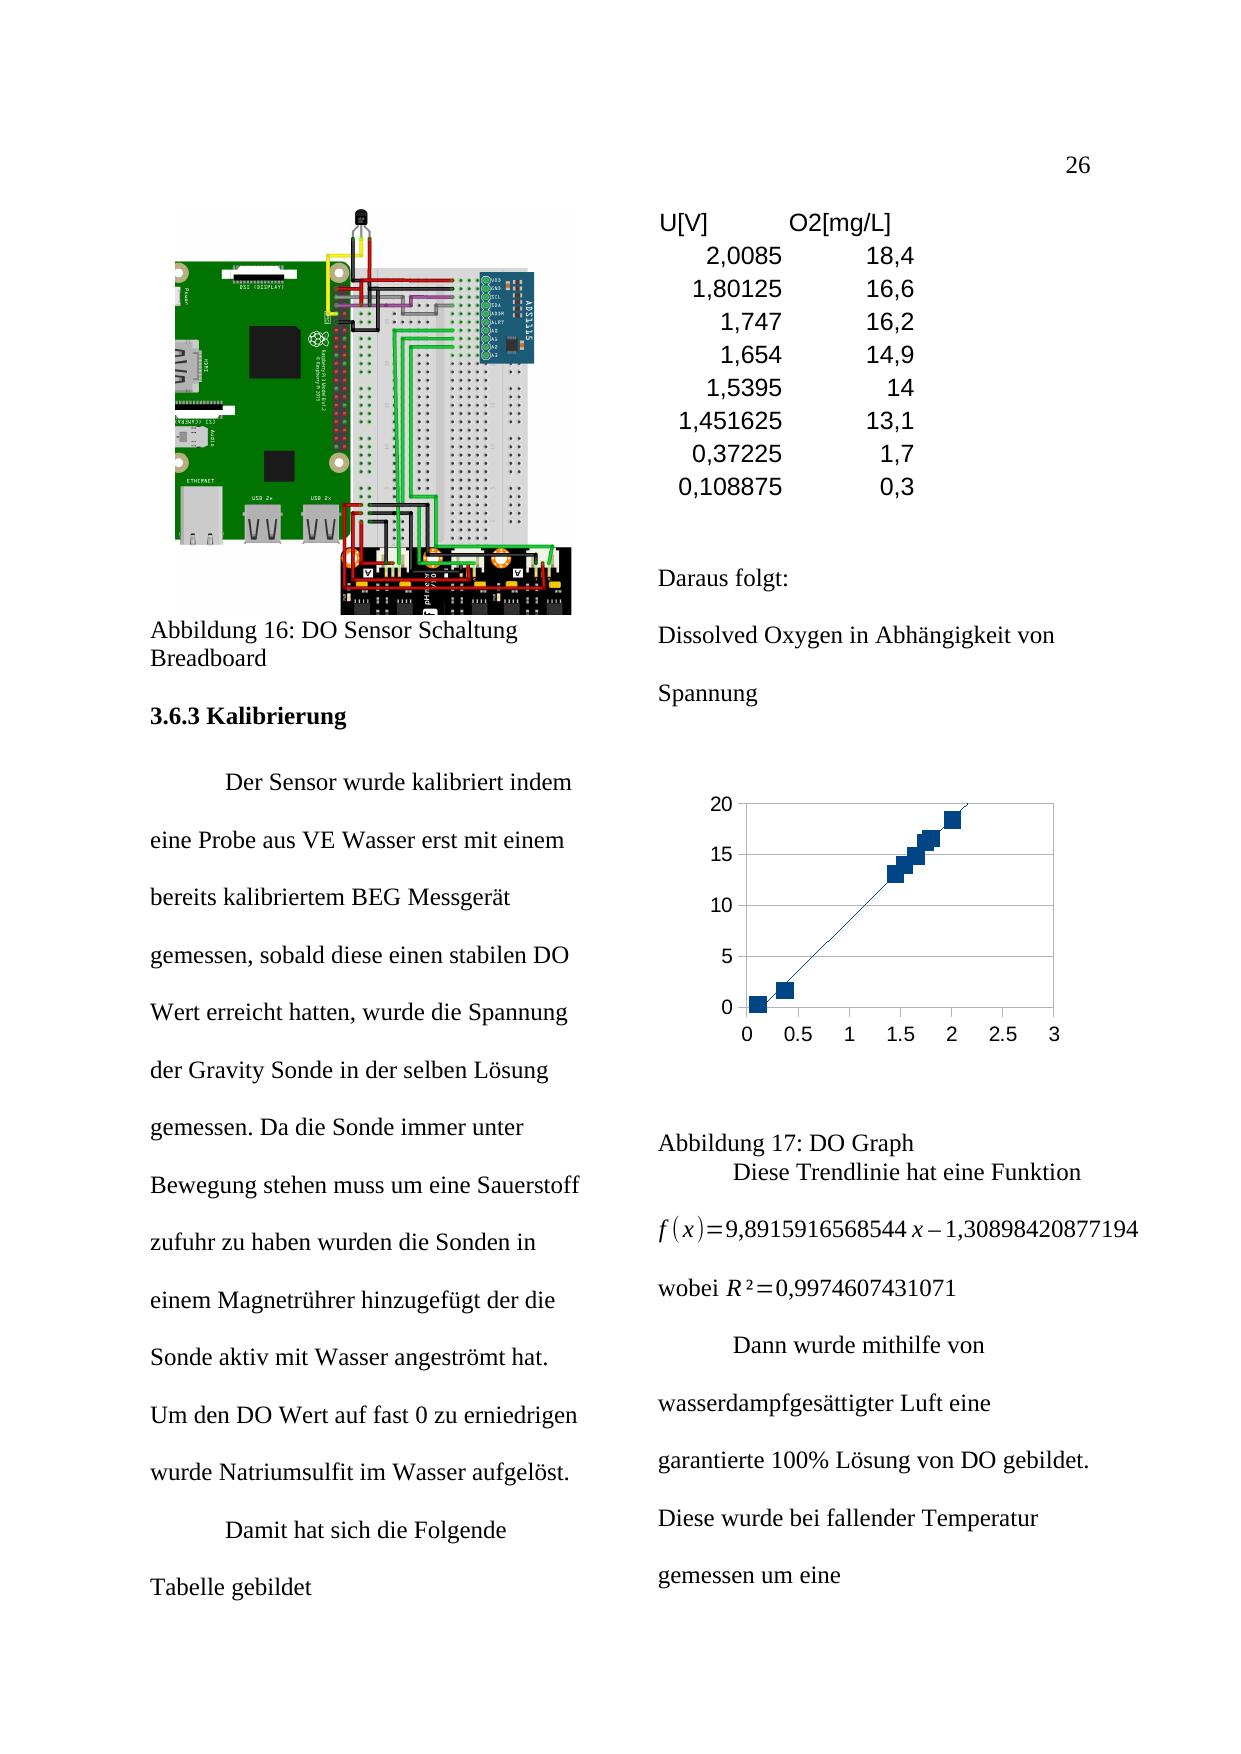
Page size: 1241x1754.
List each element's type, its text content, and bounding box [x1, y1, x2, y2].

table_cell 16,6 [785, 274, 917, 307]
table_cell 0,37225 [656, 439, 785, 472]
table_header O2[mg/L] [785, 208, 917, 241]
text Damit hat sich die Folgende Tabelle gebildet [150, 1515, 583, 1601]
text Daraus folgt: [658, 563, 1090, 592]
table_cell 1,5395 [656, 373, 785, 406]
text Dissolved Oxygen in Abhängigkeit von Spannung [658, 620, 1090, 707]
table_header U[V] [656, 208, 785, 241]
table_cell 16,2 [785, 307, 917, 340]
table_cell 1,654 [656, 340, 785, 373]
table_cell 13,1 [785, 406, 917, 439]
table_cell 14 [785, 373, 917, 406]
text Der Sensor wurde kalibriert indem eine Probe aus VE Wasser erst mit einem bereits kalibriertem BEG Messgerät gemessen, sobald diese einen stabilen DO Wert erreicht hatten, wurde die Spannung der Gravity Sonde in der selben Lösung gemessen. Da die Sonde immer unter Bewegung stehen muss um eine Sauerstoff zufuhr zu haben wurden die Sonden in einem Magnetrührer hinzugefügt der die Sonde aktiv mit Wasser angeströmt hat. Um den DO Wert auf fast 0 zu erniedrigen wurde Natriumsulfit im Wasser aufgelöst. [150, 767, 583, 1486]
table_cell 1,747 [656, 307, 785, 340]
text wobei [658, 1273, 1090, 1302]
table_cell 0,108875 [656, 473, 785, 505]
text Abbildung 17: DO Graph [658, 793, 1090, 1157]
subtitle 3.6.3 Kalibrierung [150, 701, 583, 730]
table_cell 14,9 [785, 340, 917, 373]
table_cell 2,0085 [656, 241, 785, 274]
table_cell 1,7 [785, 439, 917, 472]
table_cell 18,4 [785, 241, 917, 274]
table_cell 1,451625 [656, 406, 785, 439]
picture [175, 208, 572, 615]
table_cell 0,3 [785, 473, 917, 505]
text Diese Trendlinie hat eine Funktion [658, 1157, 1090, 1185]
text Dann wurde mithilfe von wasserdampfgesättigter Luft eine garantierte 100% Lösung von DO gebildet. Diese wurde bei fallender Temperatur gemessen um eine [658, 1331, 1090, 1589]
table_cell 1,80125 [656, 274, 785, 307]
text Abbildung 16: DO Sensor Schaltung Breadboard [150, 208, 583, 672]
